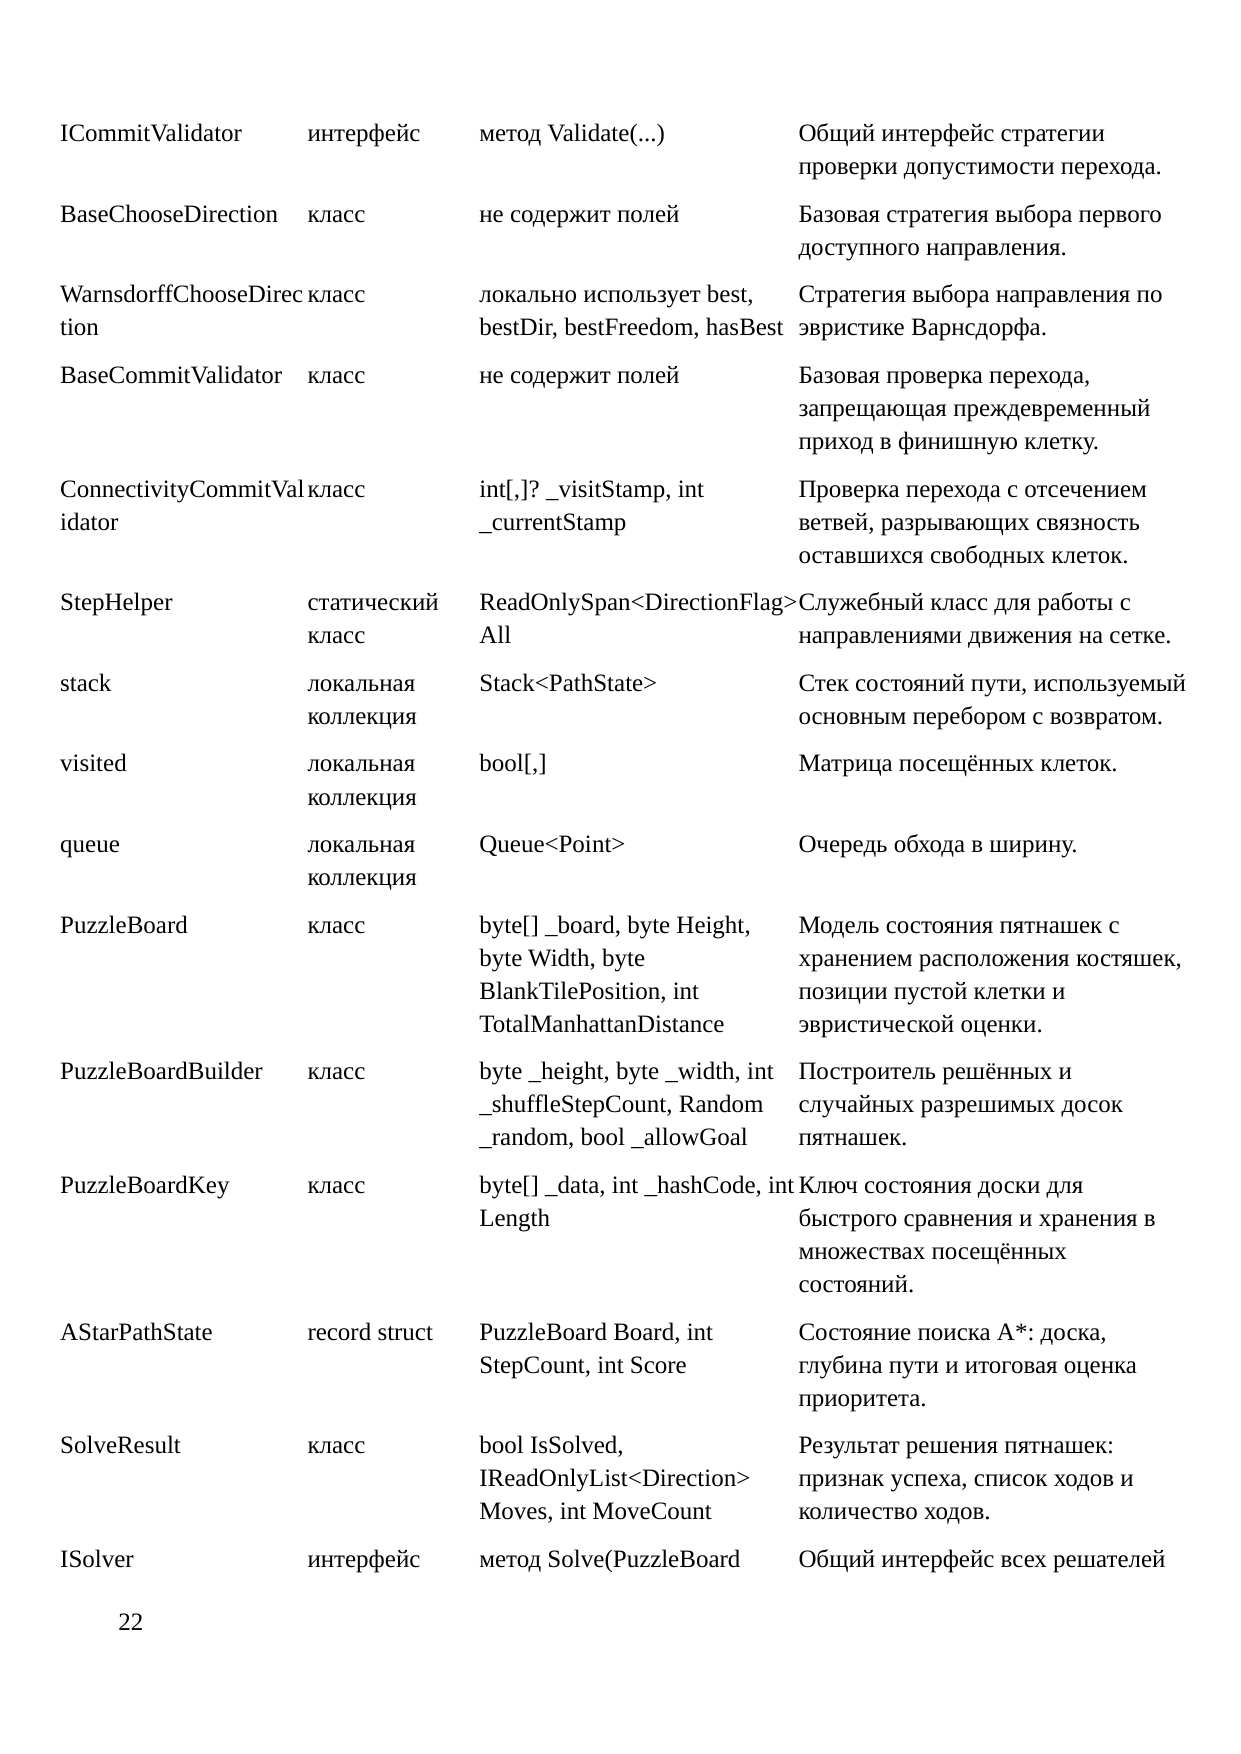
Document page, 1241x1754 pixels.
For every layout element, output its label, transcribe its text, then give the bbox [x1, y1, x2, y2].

table_cell ISolver [60, 1544, 307, 1573]
table_cell локальная коллекция [307, 749, 479, 829]
table_cell stack [60, 668, 307, 748]
table_cell StepHelper [60, 587, 307, 668]
table_cell Базовая проверка перехода, запрещающая преждевременный приход в финишную клетку. [798, 360, 1187, 474]
table_cell bool IsSolved, IReadOnlyList<Direction> Moves, int MoveCount [479, 1430, 798, 1544]
table_cell BaseCommitValidator [60, 360, 307, 474]
table_cell int[,]? _visitStamp, int _currentStamp [479, 474, 798, 587]
table_cell ReadOnlySpan<DirectionFlag> All [479, 587, 798, 668]
table_cell не содержит полей [479, 199, 798, 279]
table_cell Построитель решённых и случайных разрешимых досок пятнашек. [798, 1056, 1187, 1170]
table_cell статический класс [307, 587, 479, 668]
table_cell Служебный класс для работы с направлениями движения на сетке. [798, 587, 1187, 668]
table_cell Ключ состояния доски для быстрого сравнения и хранения в множествах посещённых состояний. [798, 1170, 1187, 1317]
table_cell PuzzleBoardBuilder [60, 1056, 307, 1170]
table_cell queue [60, 829, 307, 910]
table_cell интерфейс [307, 118, 479, 199]
table_cell Результат решения пятнашек: признак успеха, список ходов и количество ходов. [798, 1430, 1187, 1544]
table_cell Состояние поиска A*: доска, глубина пути и итоговая оценка приоритета. [798, 1317, 1187, 1430]
table_cell Модель состояния пятнашек с хранением расположения костяшек, позиции пустой клетки и эвристической оценки. [798, 910, 1187, 1056]
table_cell локально использует best, bestDir, bestFreedom, hasBest [479, 279, 798, 360]
table_cell ConnectivityCommitValidator [60, 474, 307, 587]
table_cell visited [60, 749, 307, 829]
table_cell класс [307, 1170, 479, 1317]
table_cell BaseChooseDirection [60, 199, 307, 279]
table_cell byte[] _data, int _hashCode, int Length [479, 1170, 798, 1317]
table_cell класс [307, 1056, 479, 1170]
table_cell класс [307, 279, 479, 360]
table_cell WarnsdorffChooseDirection [60, 279, 307, 360]
table_cell метод Validate(...) [479, 118, 798, 199]
table_cell Стратегия выбора направления по эвристике Варнсдорфа. [798, 279, 1187, 360]
table_cell класс [307, 1430, 479, 1544]
table_cell ICommitValidator [60, 118, 307, 199]
table_cell Базовая стратегия выбора первого доступного направления. [798, 199, 1187, 279]
table_cell PuzzleBoardKey [60, 1170, 307, 1317]
table_cell класс [307, 360, 479, 474]
table_cell локальная коллекция [307, 668, 479, 748]
table_cell метод Solve(PuzzleBoard [479, 1544, 798, 1573]
table_cell не содержит полей [479, 360, 798, 474]
table_cell record struct [307, 1317, 479, 1430]
table_cell Queue<Point> [479, 829, 798, 910]
table_cell bool[,] [479, 749, 798, 829]
table_cell Stack<PathState> [479, 668, 798, 748]
table_cell PuzzleBoard [60, 910, 307, 1056]
table_cell byte _height, byte _width, int _shuffleStepCount, Random _random, bool _allowGoal [479, 1056, 798, 1170]
table_cell Очередь обхода в ширину. [798, 829, 1187, 910]
table_cell класс [307, 474, 479, 587]
table_cell Проверка перехода с отсечением ветвей, разрывающих связность оставшихся свободных клеток. [798, 474, 1187, 587]
table_cell локальная коллекция [307, 829, 479, 910]
table_cell byte[] _board, byte Height, byte Width, byte BlankTilePosition, int TotalManhattanDistance [479, 910, 798, 1056]
table_cell Общий интерфейс стратегии проверки допустимости перехода. [798, 118, 1187, 199]
table_cell класс [307, 910, 479, 1056]
table_cell класс [307, 199, 479, 279]
table_cell интерфейс [307, 1544, 479, 1573]
table_cell Общий интерфейс всех решателей [798, 1544, 1187, 1573]
table_cell Матрица посещённых клеток. [798, 749, 1187, 829]
table_cell AStarPathState [60, 1317, 307, 1430]
table_cell SolveResult [60, 1430, 307, 1544]
table_cell Стек состояний пути, используемый основным перебором с возвратом. [798, 668, 1187, 748]
table_cell PuzzleBoard Board, int StepCount, int Score [479, 1317, 798, 1430]
